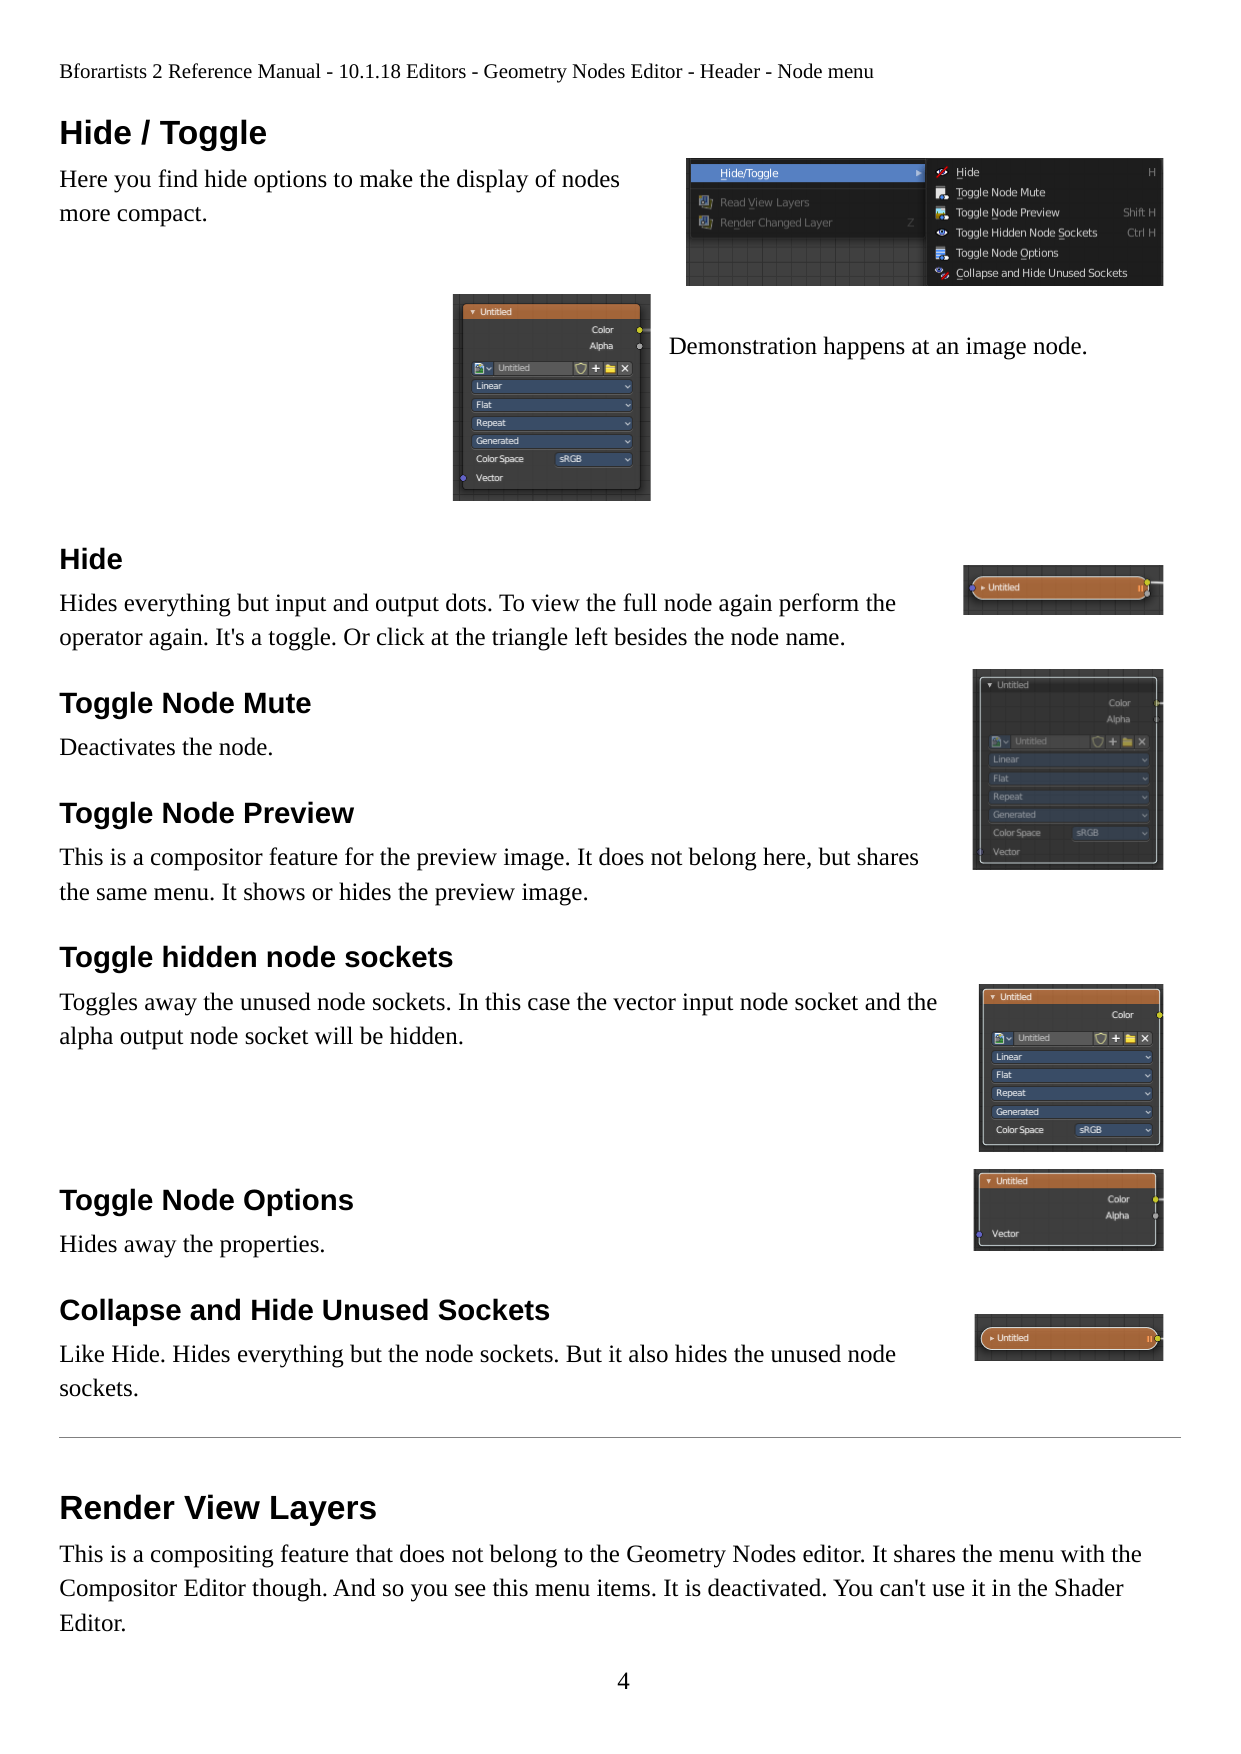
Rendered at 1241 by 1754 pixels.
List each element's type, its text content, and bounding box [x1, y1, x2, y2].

picture [972, 669, 1164, 870]
subtitle Toggle Node Preview [59, 796, 972, 830]
text Toggles away the unused node sockets. In this case the vector input node socket and the alpha output node socket will be hidden. [59, 987, 978, 1050]
subtitle Toggle Node Mute [59, 686, 972, 720]
subtitle Render View Layers [59, 1487, 1181, 1526]
subtitle Toggle Node Options [59, 1183, 973, 1217]
text This is a compositor feature for the preview image. It does not belong here, but shares the same menu. It shows or hides the preview image. [59, 842, 1181, 905]
subtitle Hide / Toggle [59, 113, 1181, 151]
text [59, 296, 452, 359]
subtitle [1164, 686, 1181, 720]
text Hides away the properties. [59, 1229, 1181, 1258]
subtitle [1164, 796, 1181, 830]
text [1164, 732, 1181, 761]
subtitle Toggle hidden node sockets [59, 940, 1181, 974]
subtitle [1164, 1183, 1181, 1217]
picture [978, 984, 1164, 1152]
subtitle Hide [59, 542, 1181, 575]
text Like Hide. Hides everything but the node sockets. But it also hides the unused node sockets. [59, 1339, 1181, 1402]
text Hides everything but input and output dots. To view the full node again perform the operator again. It's a toggle. Or click at the triangle left besides the node name. [59, 588, 1181, 651]
text Here you find hide options to make the display of nodes more compact. [59, 164, 686, 227]
picture [452, 294, 651, 501]
picture [686, 158, 1164, 286]
text This is a compositing feature that does not belong to the Geometry Nodes editor. It shares the menu with the Compositor Editor though. And so you see this menu items. It is deactivated. You can't use it in the Shader Editor. [59, 1539, 1181, 1636]
subtitle Collapse and Hide Unused Sockets [59, 1293, 1181, 1326]
text Demonstration happens at an image node. [651, 296, 1181, 359]
text Deactivates the node. [59, 732, 972, 761]
picture [974, 1314, 1164, 1361]
picture [973, 1169, 1164, 1251]
picture [963, 565, 1164, 615]
